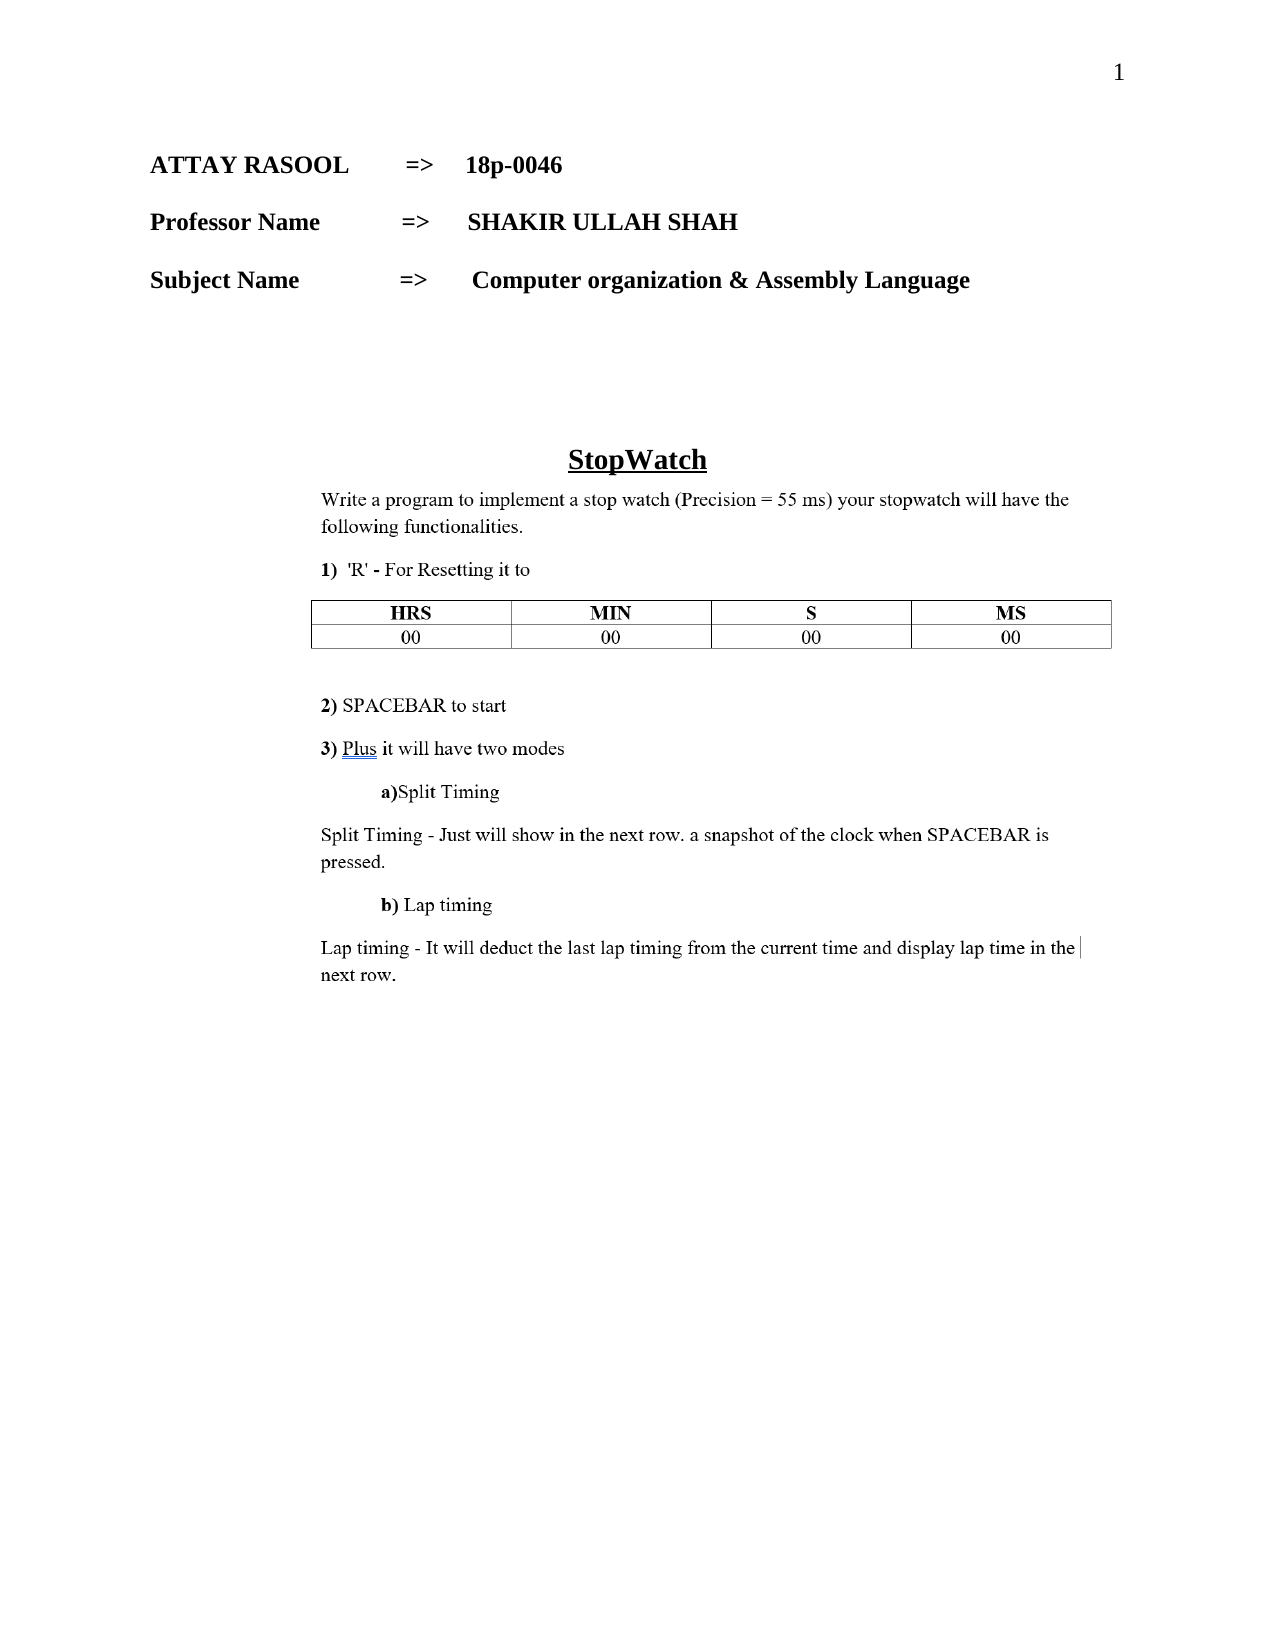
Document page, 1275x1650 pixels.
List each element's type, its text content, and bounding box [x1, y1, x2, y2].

title StopWatch [150, 442, 1125, 476]
picture [225, 476, 1200, 999]
text ATTAY RASOOL => 18p-0046 [150, 150, 1125, 179]
text Professor Name => SHAKIR ULLAH SHAH [150, 207, 1125, 236]
text Subject Name => Computer organization & Assembly Language [150, 265, 1125, 294]
